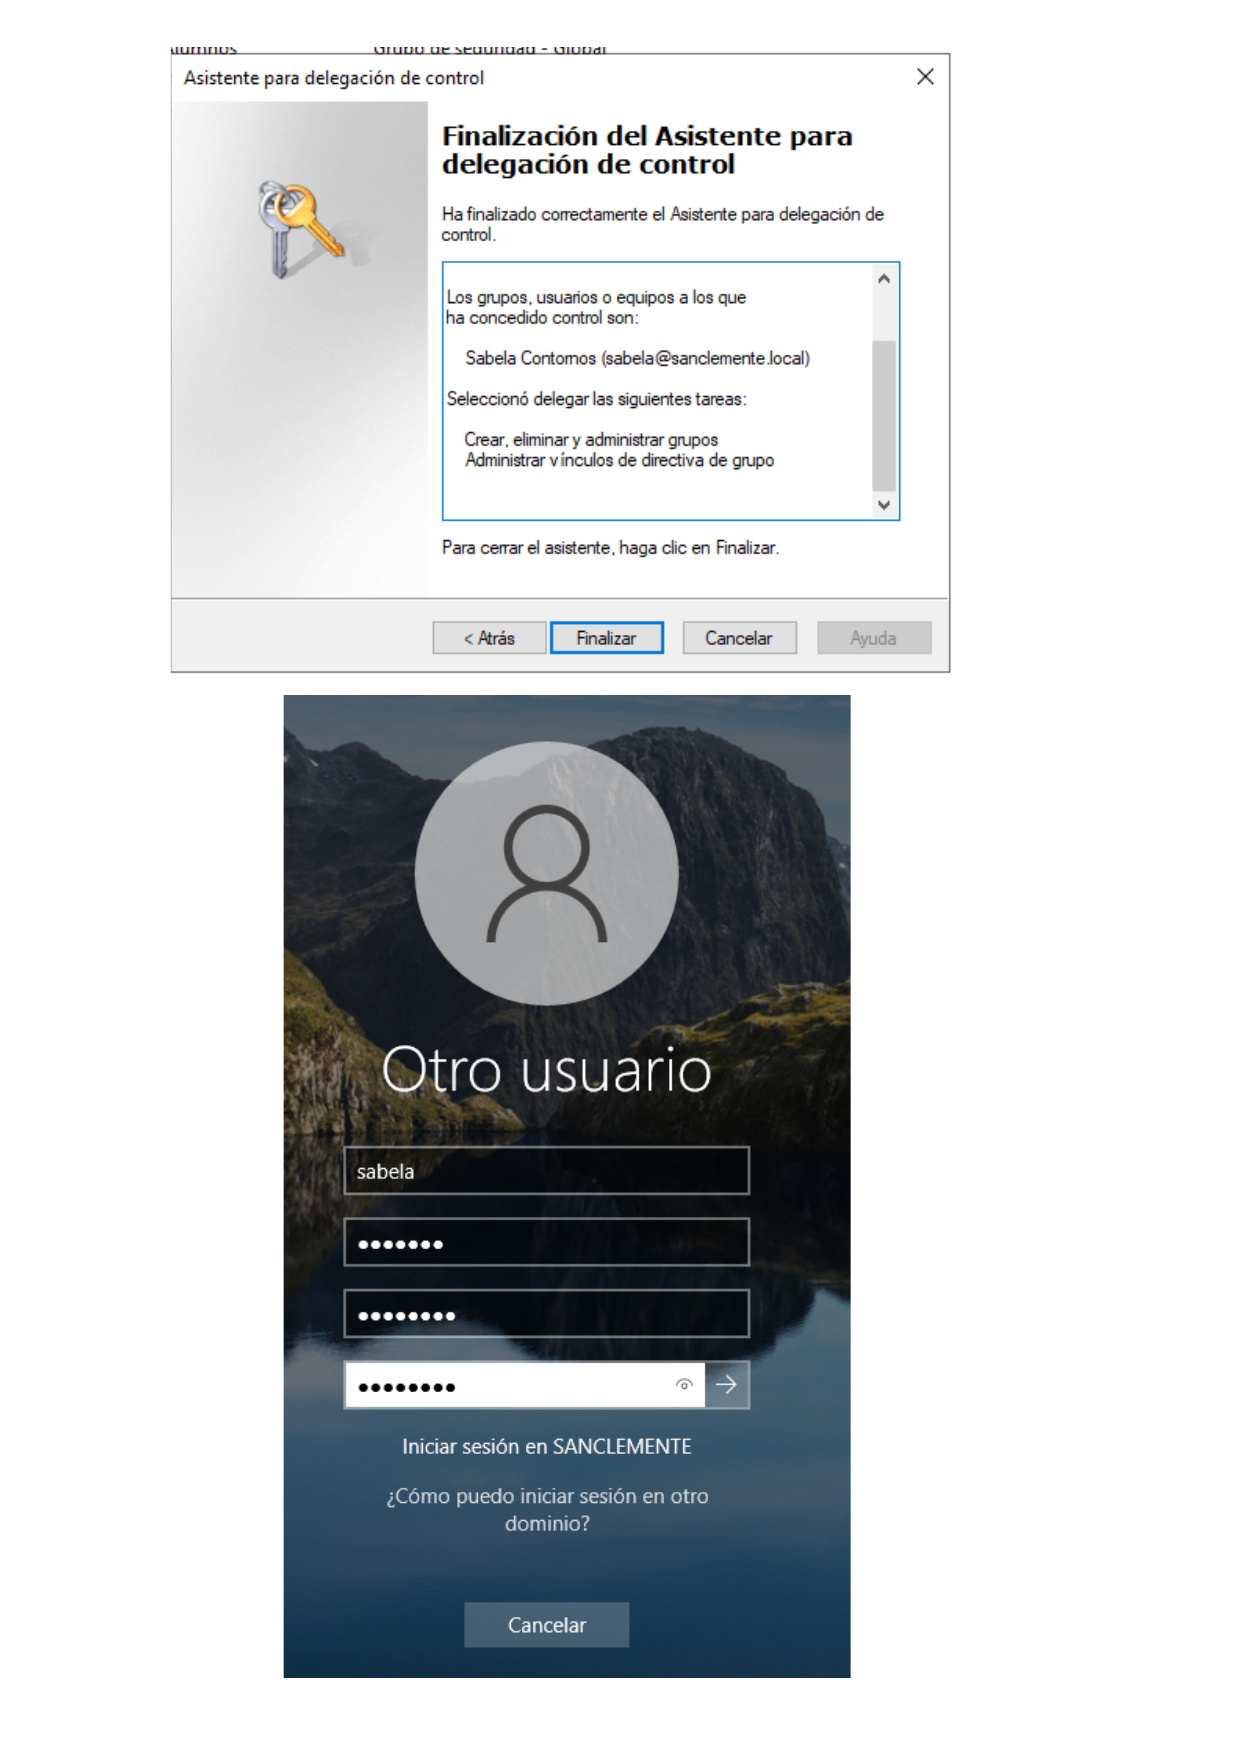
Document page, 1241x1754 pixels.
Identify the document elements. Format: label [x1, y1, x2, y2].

picture [170, 47, 954, 681]
picture [283, 695, 851, 1678]
